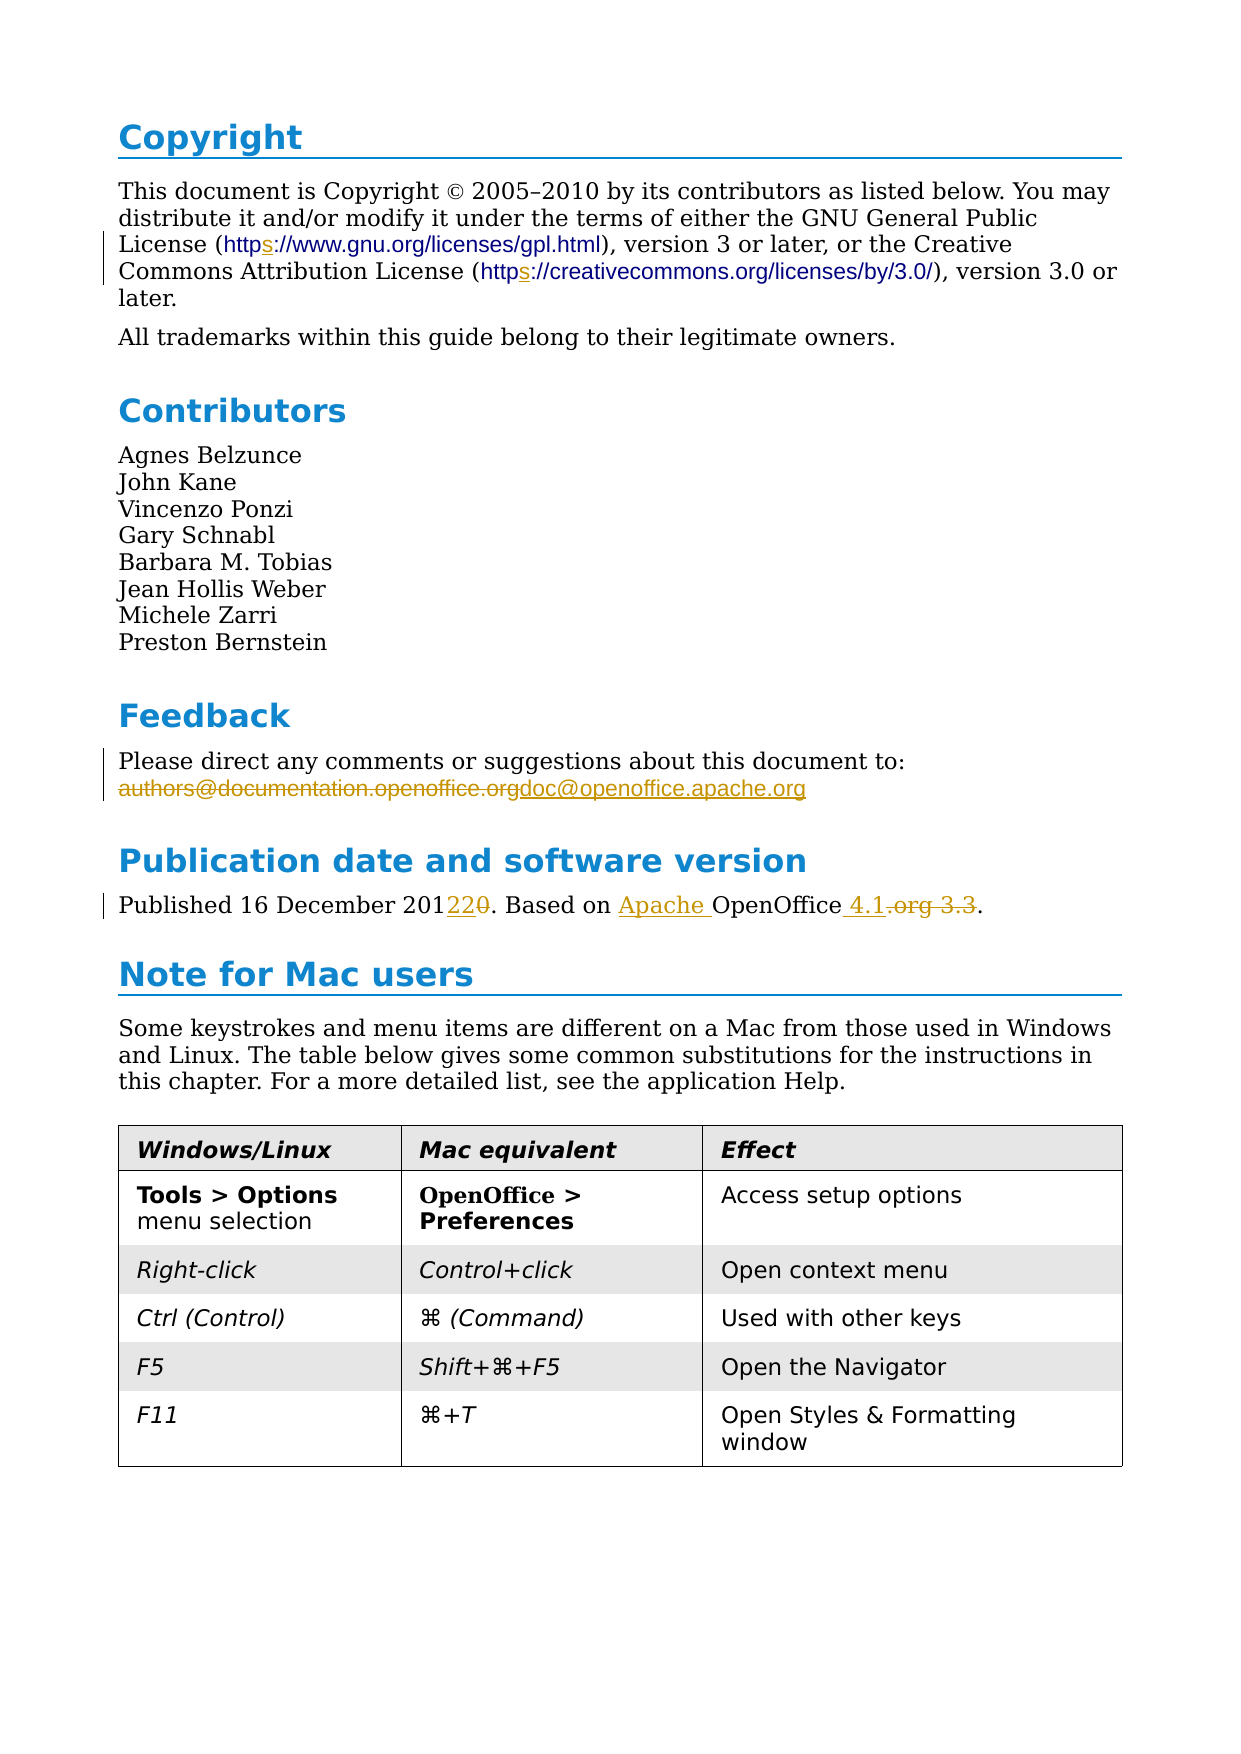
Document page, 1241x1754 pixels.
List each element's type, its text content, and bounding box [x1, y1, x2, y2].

subtitle Copyright [118, 118, 1122, 157]
table_cell Control+click [402, 1245, 702, 1294]
table_header Windows/Linux [119, 1126, 401, 1170]
table_cell z+T [402, 1391, 702, 1466]
table_cell Right-click [119, 1245, 401, 1294]
text Feedback [118, 698, 1122, 735]
table_cell Open the Navigator [703, 1342, 1122, 1391]
text Agnes Belzunce John Kane Vincenzo Ponzi Gary Schnabl Barbara M. Tobias Jean Hollis Weber Michele Zarri Preston Bernstein [118, 443, 1122, 656]
text Some keystrokes and menu items are different on a Mac from those used in Windows and Linux. The table below gives some common substitutions for the instructions in this chapter. For a more detailed list, see the application Help. [118, 1015, 1122, 1095]
table_cell F5 [119, 1342, 401, 1391]
table_cell Tools > Options menu selection [119, 1171, 401, 1245]
table_cell z (Command) [402, 1294, 702, 1342]
table_header Effect [703, 1126, 1122, 1170]
table_cell Shift+z+F5 [402, 1342, 702, 1391]
table_cell Access setup options [703, 1171, 1122, 1245]
text Please direct any comments or suggestions about this document to: doc@openoffice.apache.org [118, 748, 1122, 801]
table_cell Ctrl (Control) [119, 1294, 401, 1342]
table_cell Open Styles & Formatting window [703, 1391, 1122, 1466]
table_cell Open context menu [703, 1245, 1122, 1294]
text Contributors [118, 393, 1122, 430]
text Publication date and software version [118, 843, 1122, 880]
text All trademarks within this guide belong to their legitimate owners. [118, 324, 1122, 351]
subtitle Note for Mac users [118, 955, 1122, 994]
table_cell Used with other keys [703, 1294, 1122, 1342]
table_cell F11 [119, 1391, 401, 1466]
table_header Mac equivalent [402, 1126, 702, 1170]
text Published 16 December 20122. Based on Apache OpenOffice 4.1. [118, 893, 1122, 919]
text This document is Copyright © 2005–2010 by its contributors as listed below. You may distribute it and/or modify it under the terms of either the GNU General Public License (https://www.gnu.org/licenses/gpl.html), version 3 or later, or the Creative Commons Attribution License (https://creativecommons.org/licenses/by/3.0/), version 3.0 or later. [118, 178, 1122, 312]
table_cell OpenOffice > Preferences [402, 1171, 702, 1245]
